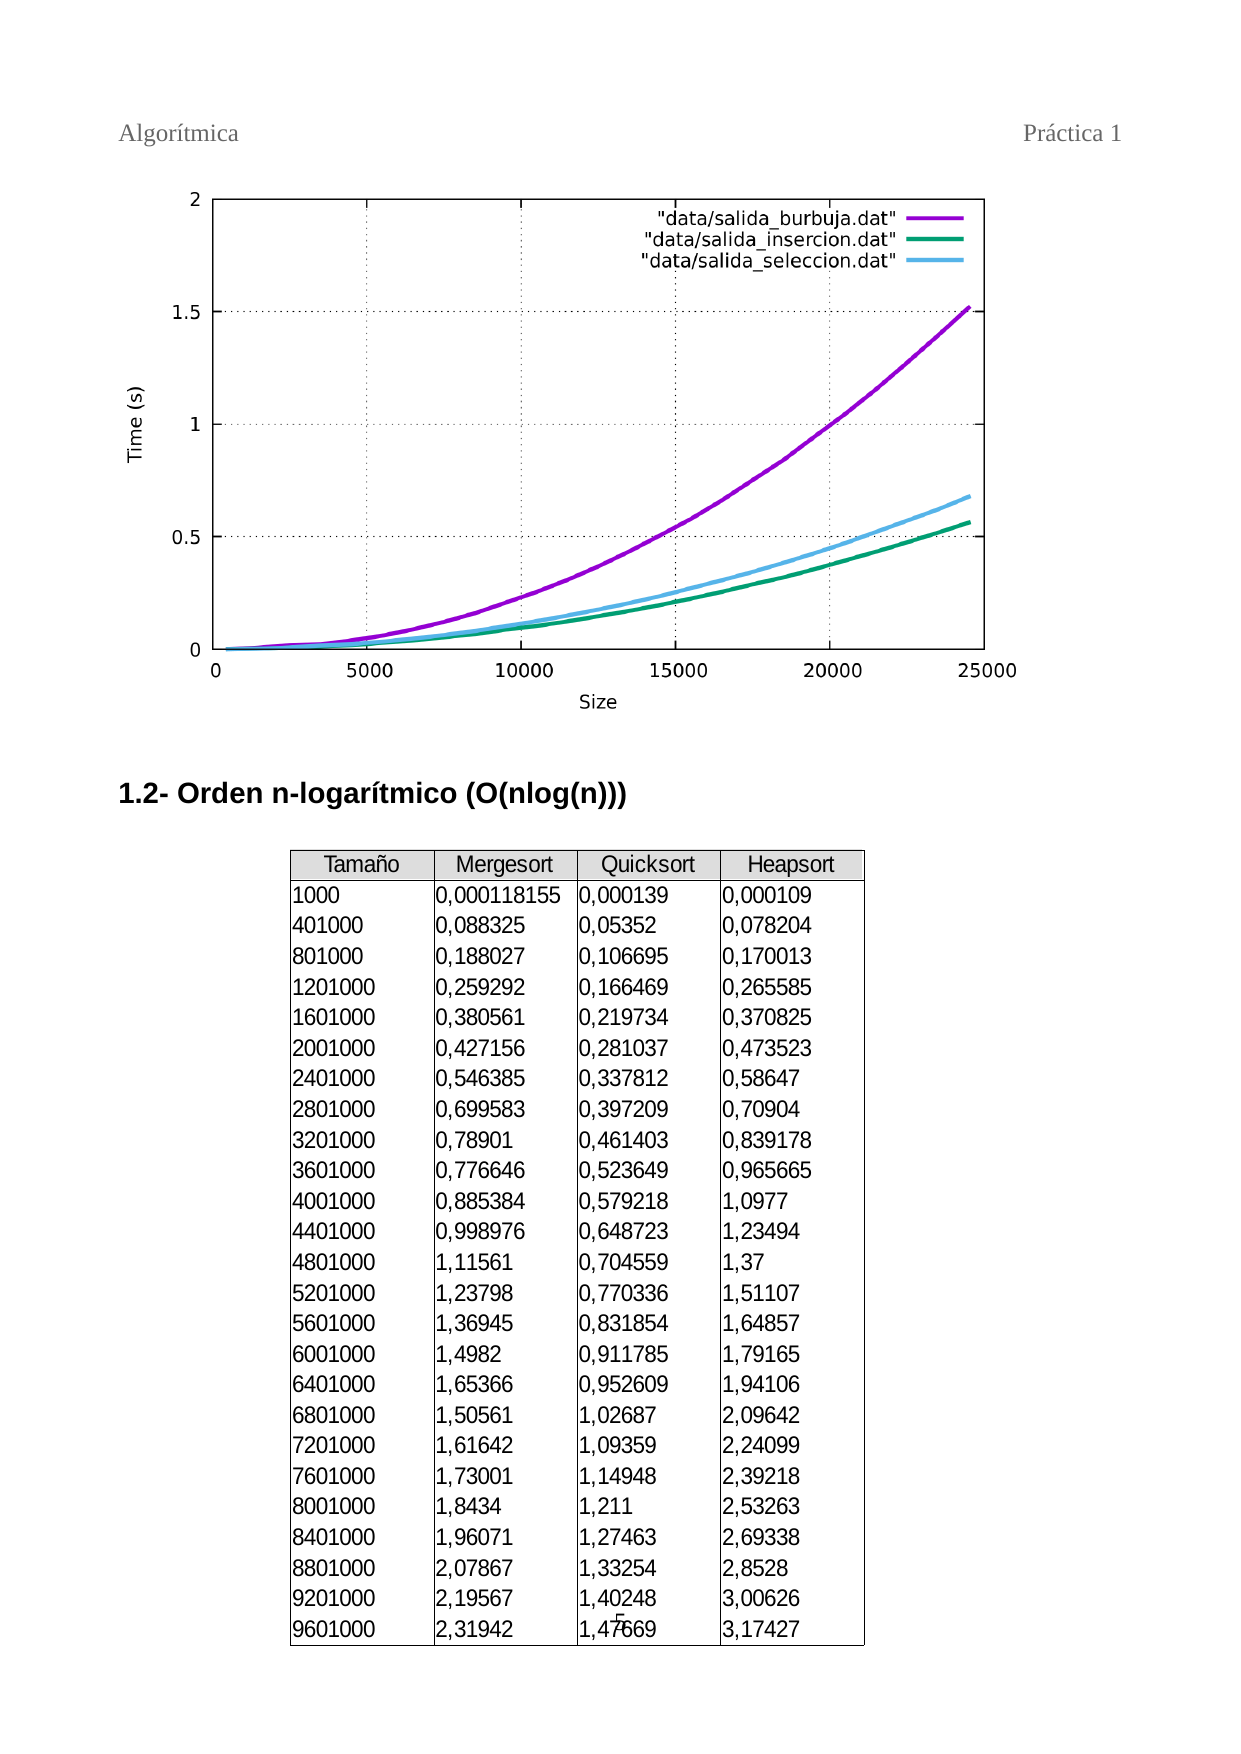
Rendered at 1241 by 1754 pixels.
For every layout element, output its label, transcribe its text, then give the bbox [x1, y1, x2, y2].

picture [118, 176, 1123, 716]
subtitle 1.2- Orden n-logarítmico (O(nlog(n))) [118, 776, 1122, 810]
